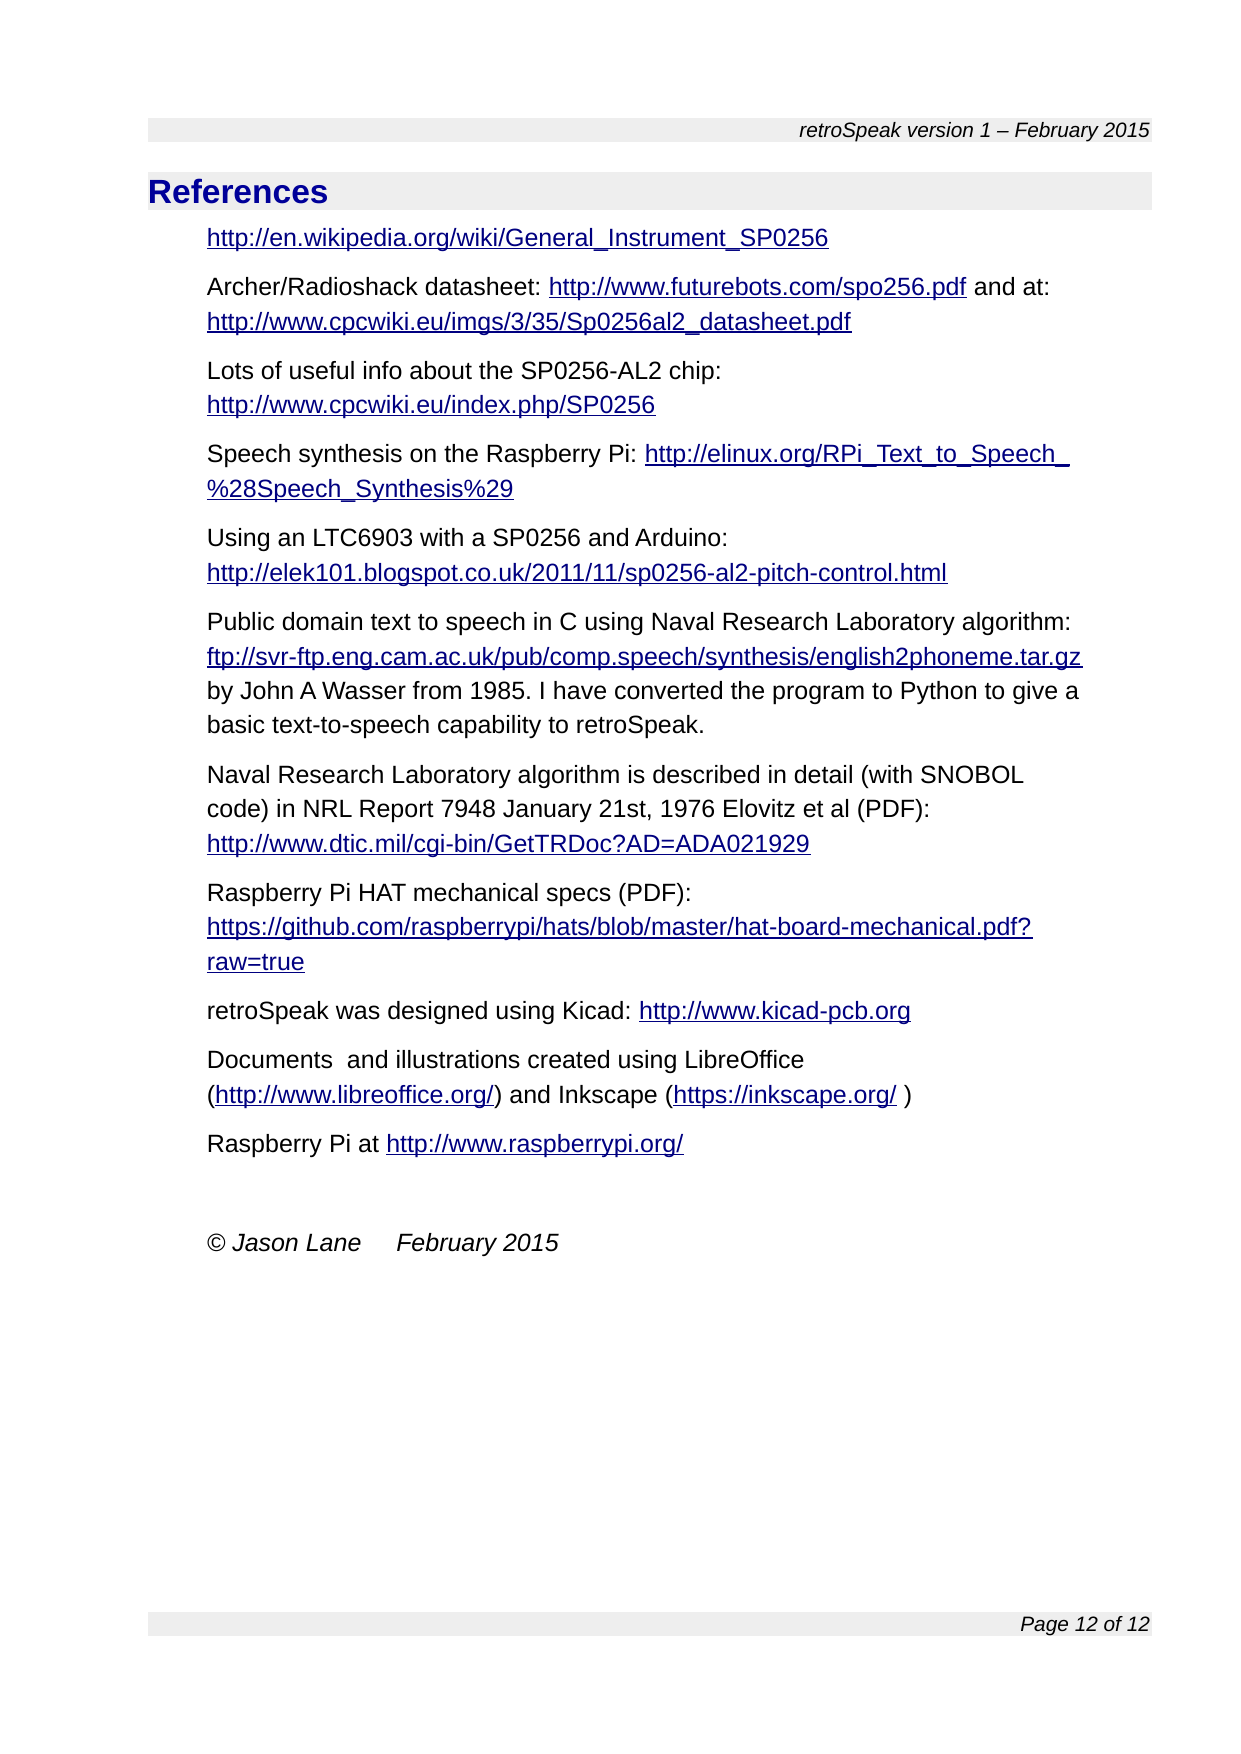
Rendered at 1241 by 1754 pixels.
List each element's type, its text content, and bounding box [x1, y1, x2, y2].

text Raspberry Pi HAT mechanical specs (PDF): https://github.com/raspberrypi/hats/blob/master/hat-board-mechanical.pdf?raw=true [207, 878, 1093, 976]
text Using an LTC6903 with a SP0256 and Arduino: http://elek101.blogspot.co.uk/2011/11/sp0256-al2-pitch-control.html [207, 523, 1093, 586]
text Public domain text to speech in C using Naval Research Laboratory algorithm: ftp://svr-ftp.eng.cam.ac.uk/pub/comp.speech/synthesis/english2phoneme.tar.gz by John A Wasser from 1985. I have converted the program to Python to give a basic text-to-speech capability to retroSpeak. [207, 607, 1093, 739]
text Speech synthesis on the Raspberry Pi: http://elinux.org/RPi_Text_to_Speech_%28Speech_Synthesis%29 [207, 439, 1093, 503]
text © Jason Lane February 2015 [207, 1228, 1093, 1256]
subtitle References [148, 172, 1152, 210]
text retroSpeak was designed using Kicad: http://www.kicad-pcb.org [207, 996, 1093, 1025]
text Archer/Radioshack datasheet: http://www.futurebots.com/spo256.pdf and at: http://www.cpcwiki.eu/imgs/3/35/Sp0256al2_datasheet.pdf [207, 272, 1093, 335]
text Naval Research Laboratory algorithm is described in detail (with SNOBOL code) in NRL Report 7948 January 21st, 1976 Elovitz et al (PDF): http://www.dtic.mil/cgi-bin/GetTRDoc?AD=ADA021929 [207, 760, 1093, 857]
text Lots of useful info about the SP0256-AL2 chip: http://www.cpcwiki.eu/index.php/SP0256 [207, 356, 1093, 419]
text http://en.wikipedia.org/wiki/General_Instrument_SP0256 [207, 223, 1093, 251]
text Raspberry Pi at http://www.raspberrypi.org/ [207, 1129, 1093, 1158]
text Documents and illustrations created using LibreOffice (http://www.libreoffice.org/) and Inkscape (https://inkscape.org/ ) [207, 1045, 1093, 1109]
